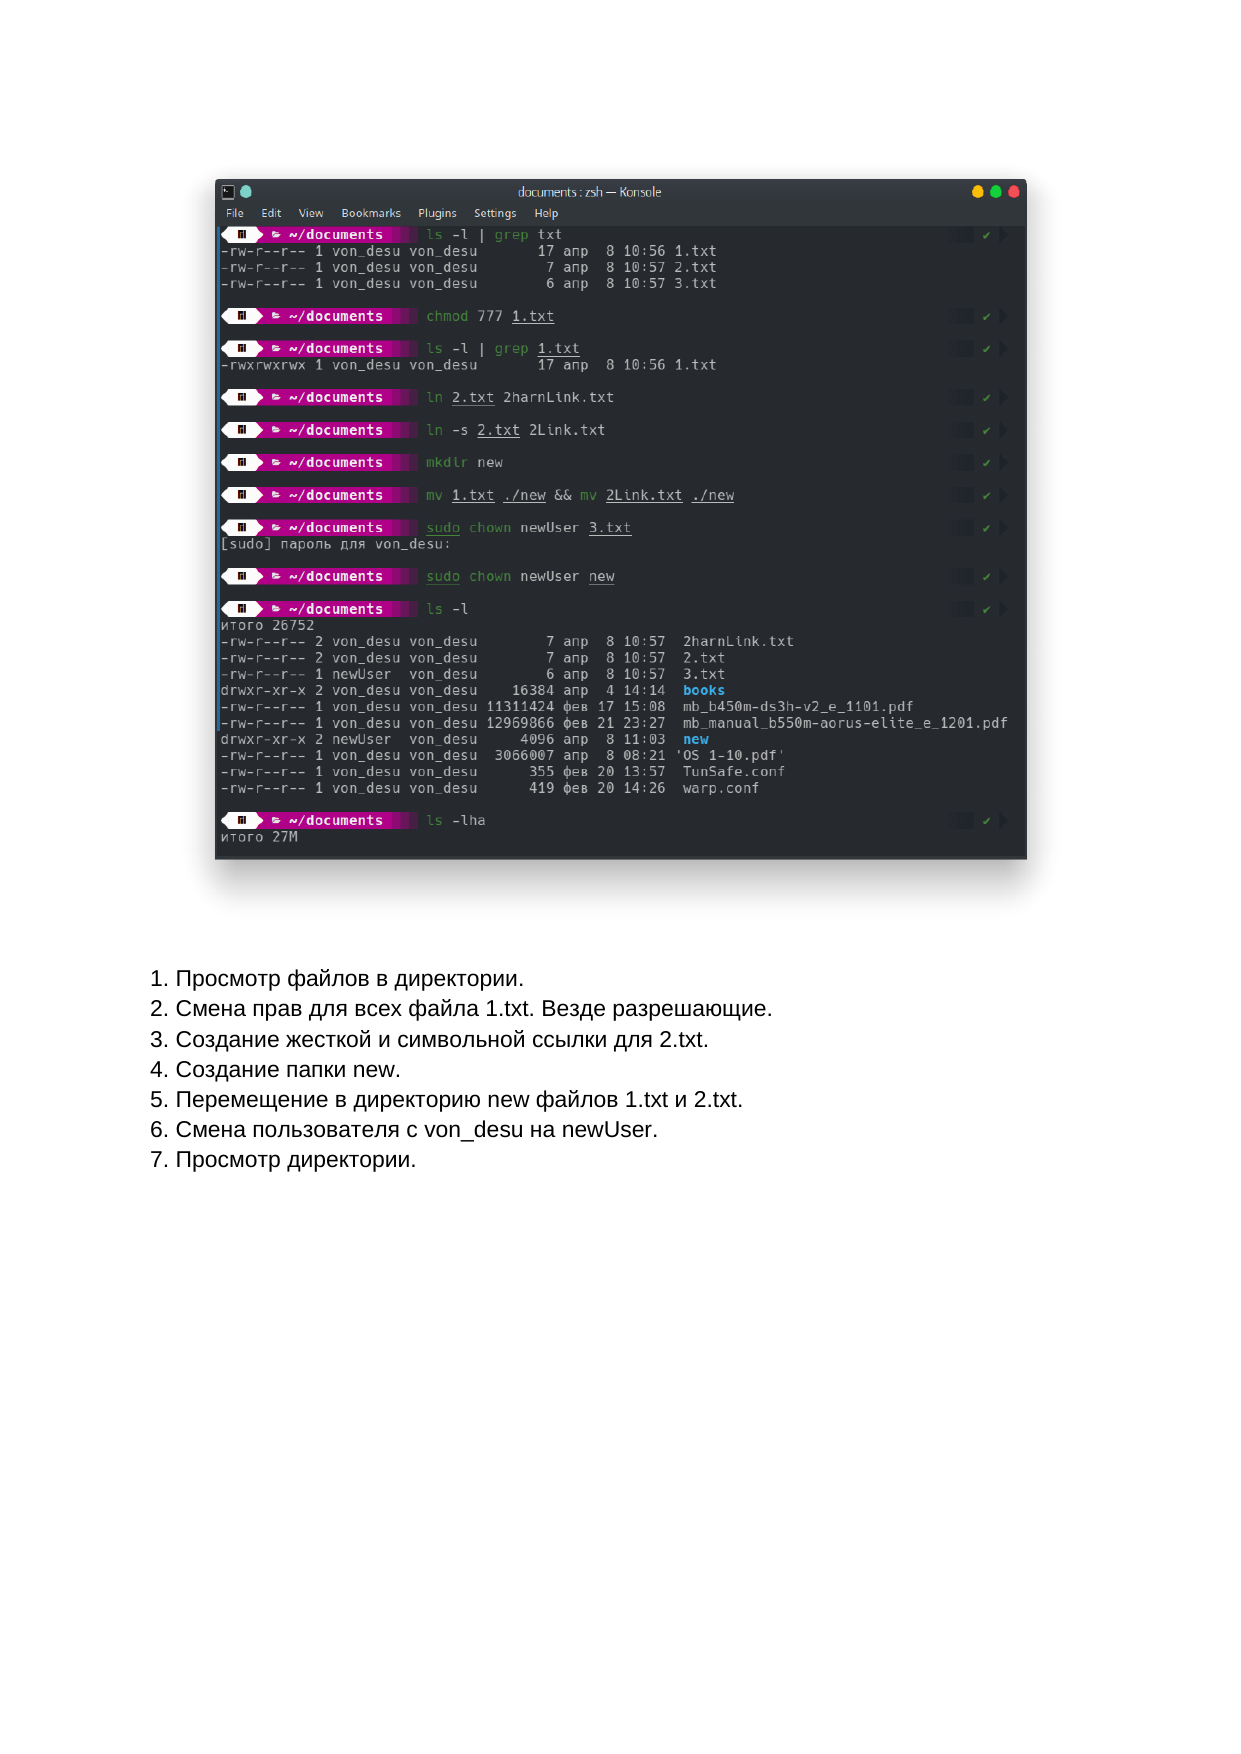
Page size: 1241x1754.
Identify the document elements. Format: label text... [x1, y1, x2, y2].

text 2. Смена прав для всех файла 1.txt. Везде разрешающие. [150, 995, 1090, 1022]
text 5. Перемещение в директорию new файлов 1.txt и 2.txt. [150, 1086, 1090, 1112]
text 1. Просмотр файлов в директории. [150, 965, 1090, 991]
text 7. Просмотр директории. [150, 1146, 1090, 1173]
text 4. Создание папки new. [150, 1056, 1090, 1082]
picture [150, 150, 1091, 931]
text 6. Смена пользователя с von_desu на newUser. [150, 1116, 1090, 1142]
text 3. Создание жесткой и символьной ссылки для 2.txt. [150, 1026, 1090, 1052]
